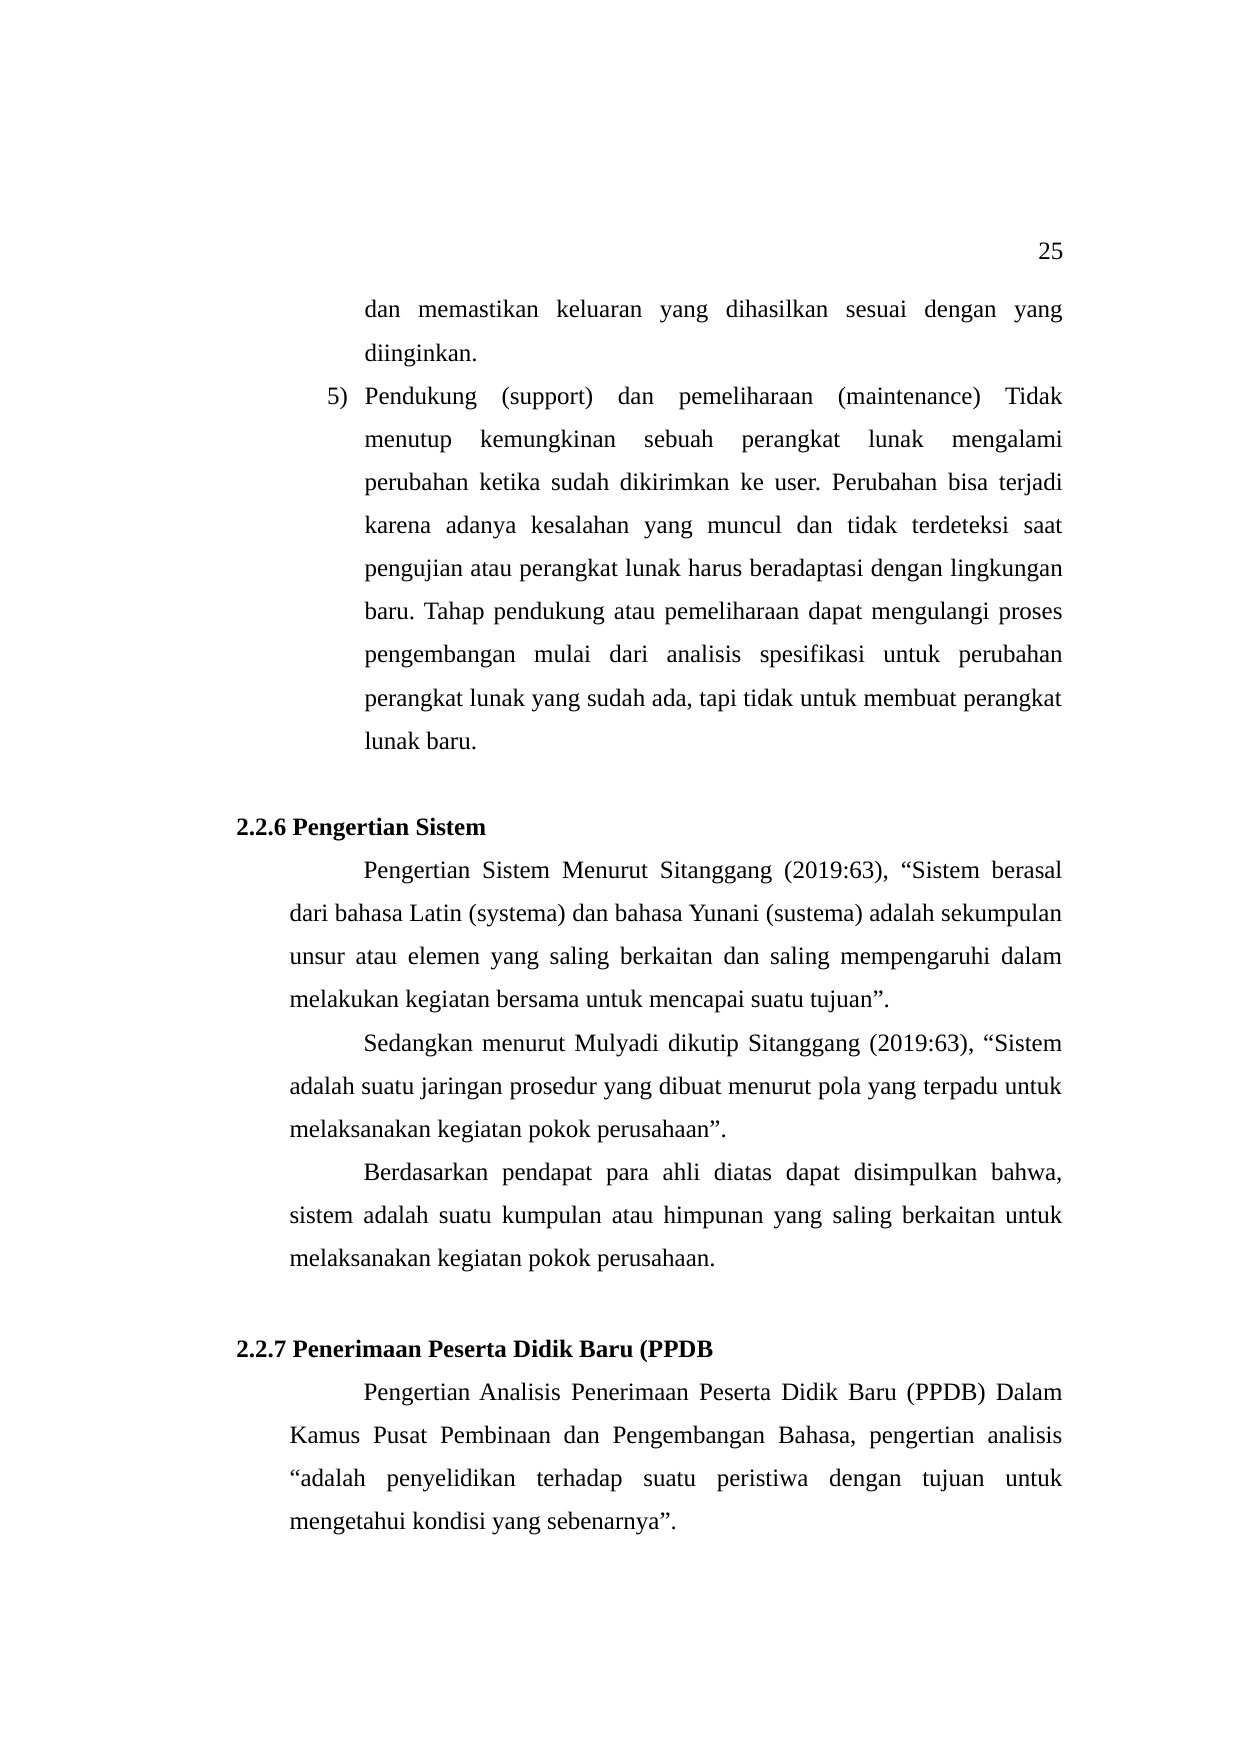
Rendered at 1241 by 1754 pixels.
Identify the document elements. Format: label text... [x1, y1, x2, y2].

text 2.2.6 Pengertian Sistem [236, 812, 1063, 841]
text Berdasarkan pendapat para ahli diatas dapat disimpulkan bahwa, sistem adalah suatu kumpulan atau himpunan yang saling berkaitan untuk melaksanakan kegiatan pokok perusahaan. [289, 1157, 1063, 1272]
list dan memastikan keluaran yang dihasilkan sesuai dengan yang diinginkan. [327, 294, 1063, 366]
text Sedangkan menurut Mulyadi dikutip Sitanggang (2019:63), “Sistem adalah suatu jaringan prosedur yang dibuat menurut pola yang terpadu untuk melaksanakan kegiatan pokok perusahaan”. [289, 1028, 1063, 1143]
text Pengertian Sistem Menurut Sitanggang (2019:63), “Sistem berasal dari bahasa Latin (systema) dan bahasa Yunani (sustema) adalah sekumpulan unsur atau elemen yang saling berkaitan dan saling mempengaruhi dalam melakukan kegiatan bersama untuk mencapai suatu tujuan”. [289, 855, 1063, 1013]
text Pengertian Analisis Penerimaan Peserta Didik Baru (PPDB) Dalam Kamus Pusat Pembinaan dan Pengembangan Bahasa, pengertian analisis “adalah penyelidikan terhadap suatu peristiwa dengan tujuan untuk mengetahui kondisi yang sebenarnya”. [289, 1377, 1063, 1535]
list Pendukung (support) dan pemeliharaan (maintenance) Tidak menutup kemungkinan sebuah perangkat lunak mengalami perubahan ketika sudah dikirimkan ke user. Perubahan bisa terjadi karena adanya kesalahan yang muncul dan tidak terdeteksi saat pengujian atau perangkat lunak harus beradaptasi dengan lingkungan baru. Tahap pendukung atau pemeliharaan dapat mengulangi proses pengembangan mulai dari analisis spesifikasi untuk perubahan perangkat lunak yang sudah ada, tapi tidak untuk membuat perangkat lunak baru. [327, 381, 1063, 754]
text 2.2.7 Penerimaan Peserta Didik Baru (PPDB [236, 1334, 1063, 1363]
